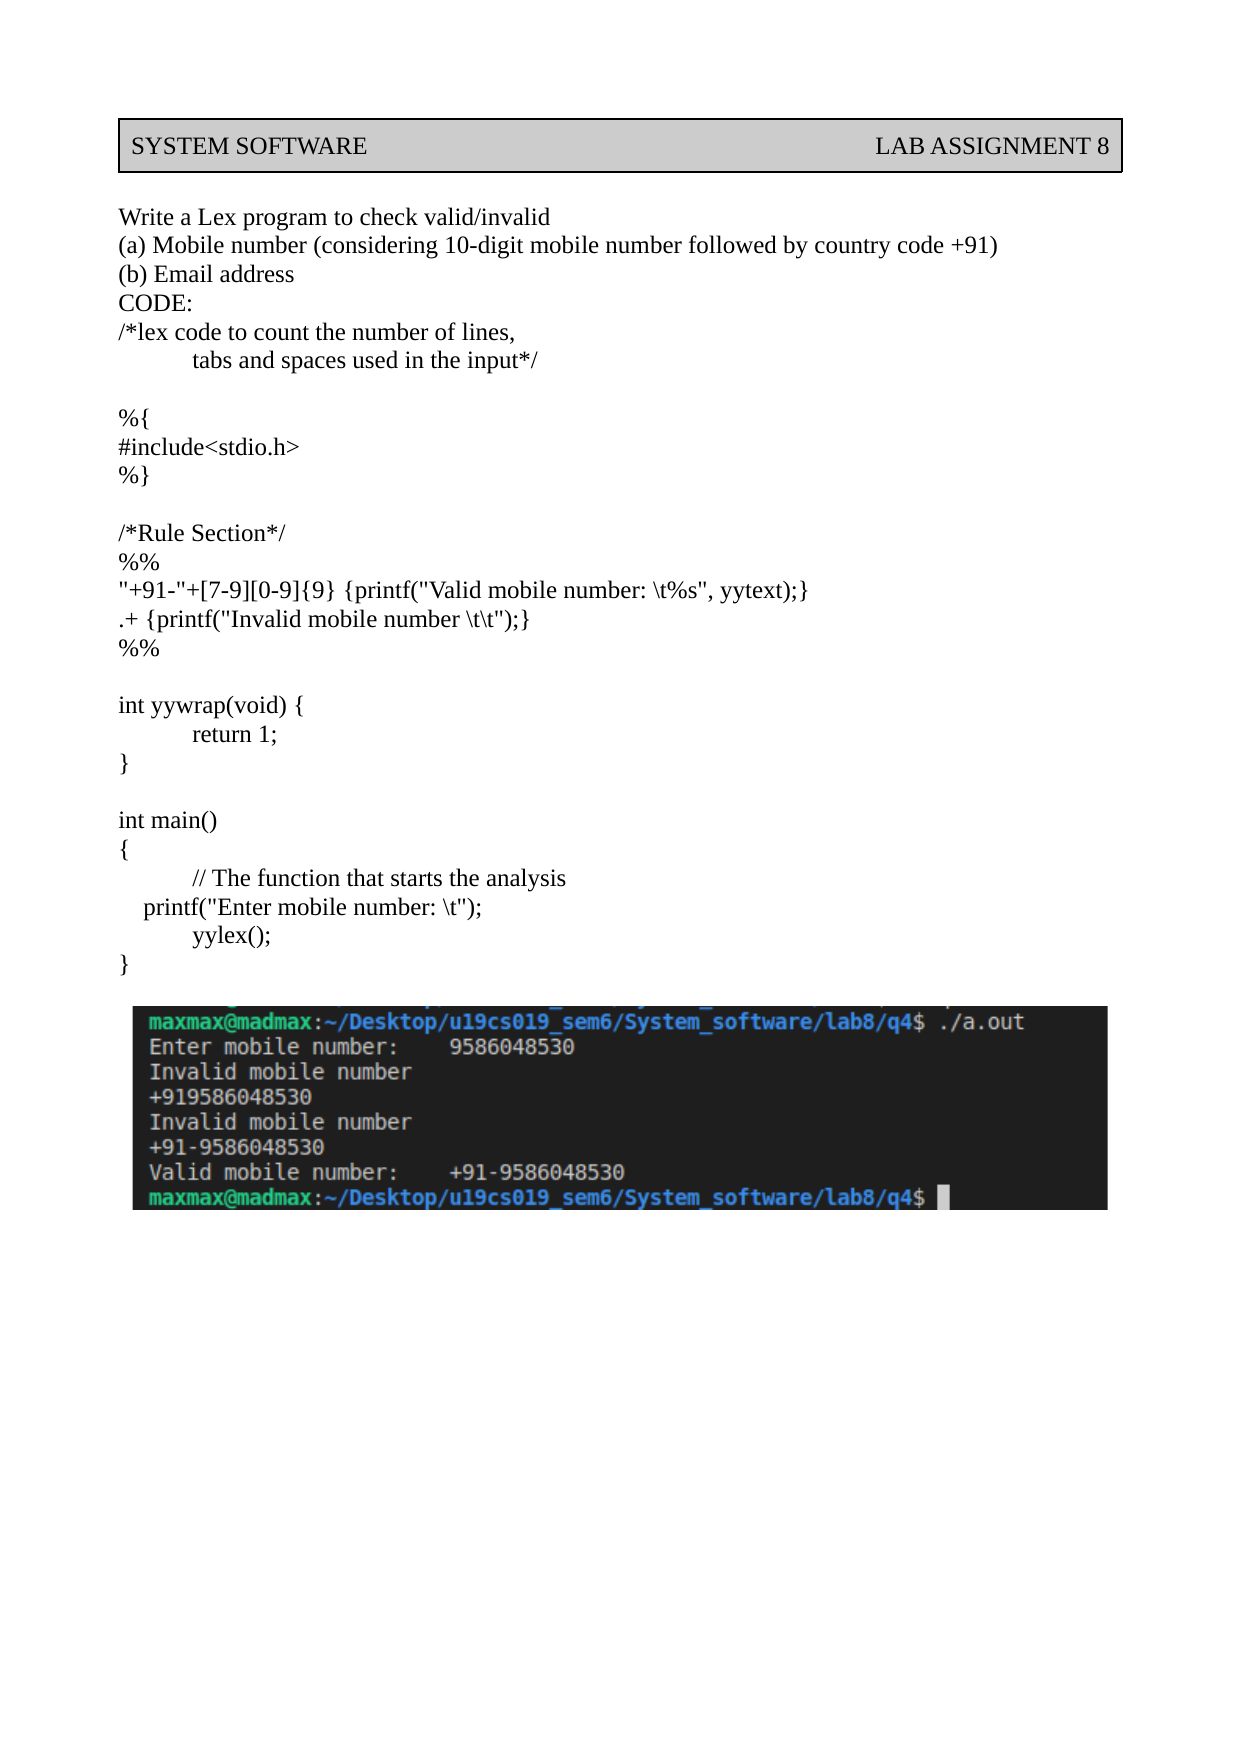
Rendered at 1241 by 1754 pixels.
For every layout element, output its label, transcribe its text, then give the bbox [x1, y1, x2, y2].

text printf("Enter mobile number: \t"); [118, 892, 1122, 920]
text /*lex code to count the number of lines, [118, 317, 1122, 345]
text int yywrap(void) { [118, 690, 1122, 719]
text #include<stdio.h> [118, 432, 1122, 460]
text int main() [118, 805, 1122, 834]
text } [118, 748, 1122, 777]
text yylex(); [118, 920, 1122, 949]
text (a) Mobile number (considering 10-digit mobile number followed by country code +91) [118, 230, 1122, 259]
text .+ {printf("Invalid mobile number \t\t");} [118, 604, 1122, 633]
text %{ [118, 403, 1122, 432]
text %% [118, 633, 1122, 662]
text (b) Email address [118, 259, 1122, 288]
text { [118, 834, 1122, 863]
picture [132, 1006, 1108, 1210]
text Write a Lex program to check valid/invalid [118, 202, 1122, 230]
text /*Rule Section*/ [118, 518, 1122, 547]
text return 1; [118, 719, 1122, 748]
text %% [118, 547, 1122, 575]
text } [118, 949, 1122, 978]
text "+91-"+[7-9][0-9]{9} {printf("Valid mobile number: \t%s", yytext);} [118, 575, 1122, 604]
text CODE: [118, 288, 1122, 317]
text // The function that starts the analysis [118, 863, 1122, 892]
text %} [118, 460, 1122, 489]
text tabs and spaces used in the input*/ [118, 345, 1122, 374]
